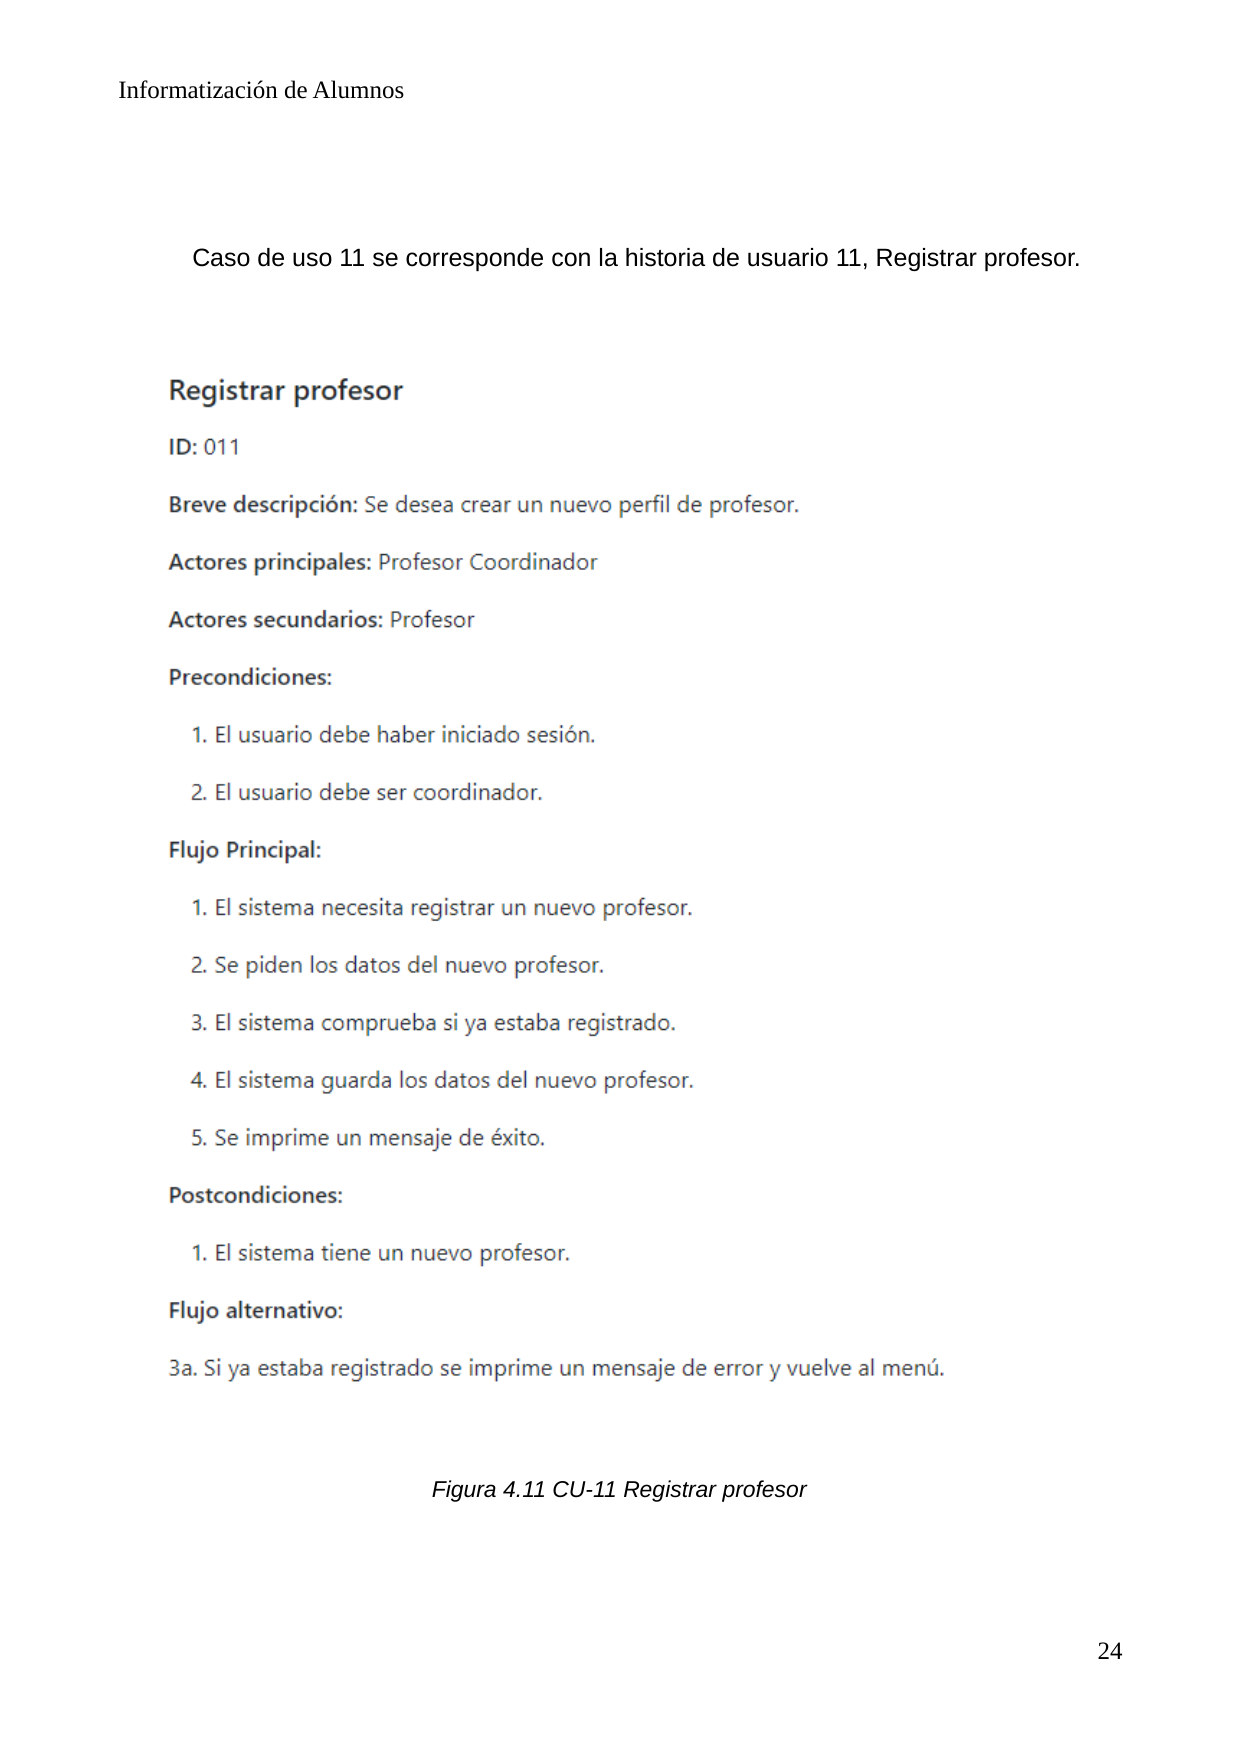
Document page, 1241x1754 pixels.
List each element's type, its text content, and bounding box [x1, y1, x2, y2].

text Caso de uso 11 se corresponde con la historia de usuario 11, Registrar profesor. [118, 243, 1122, 271]
text Figura 4.11 CU-11 Registrar profesor [118, 1476, 1122, 1503]
